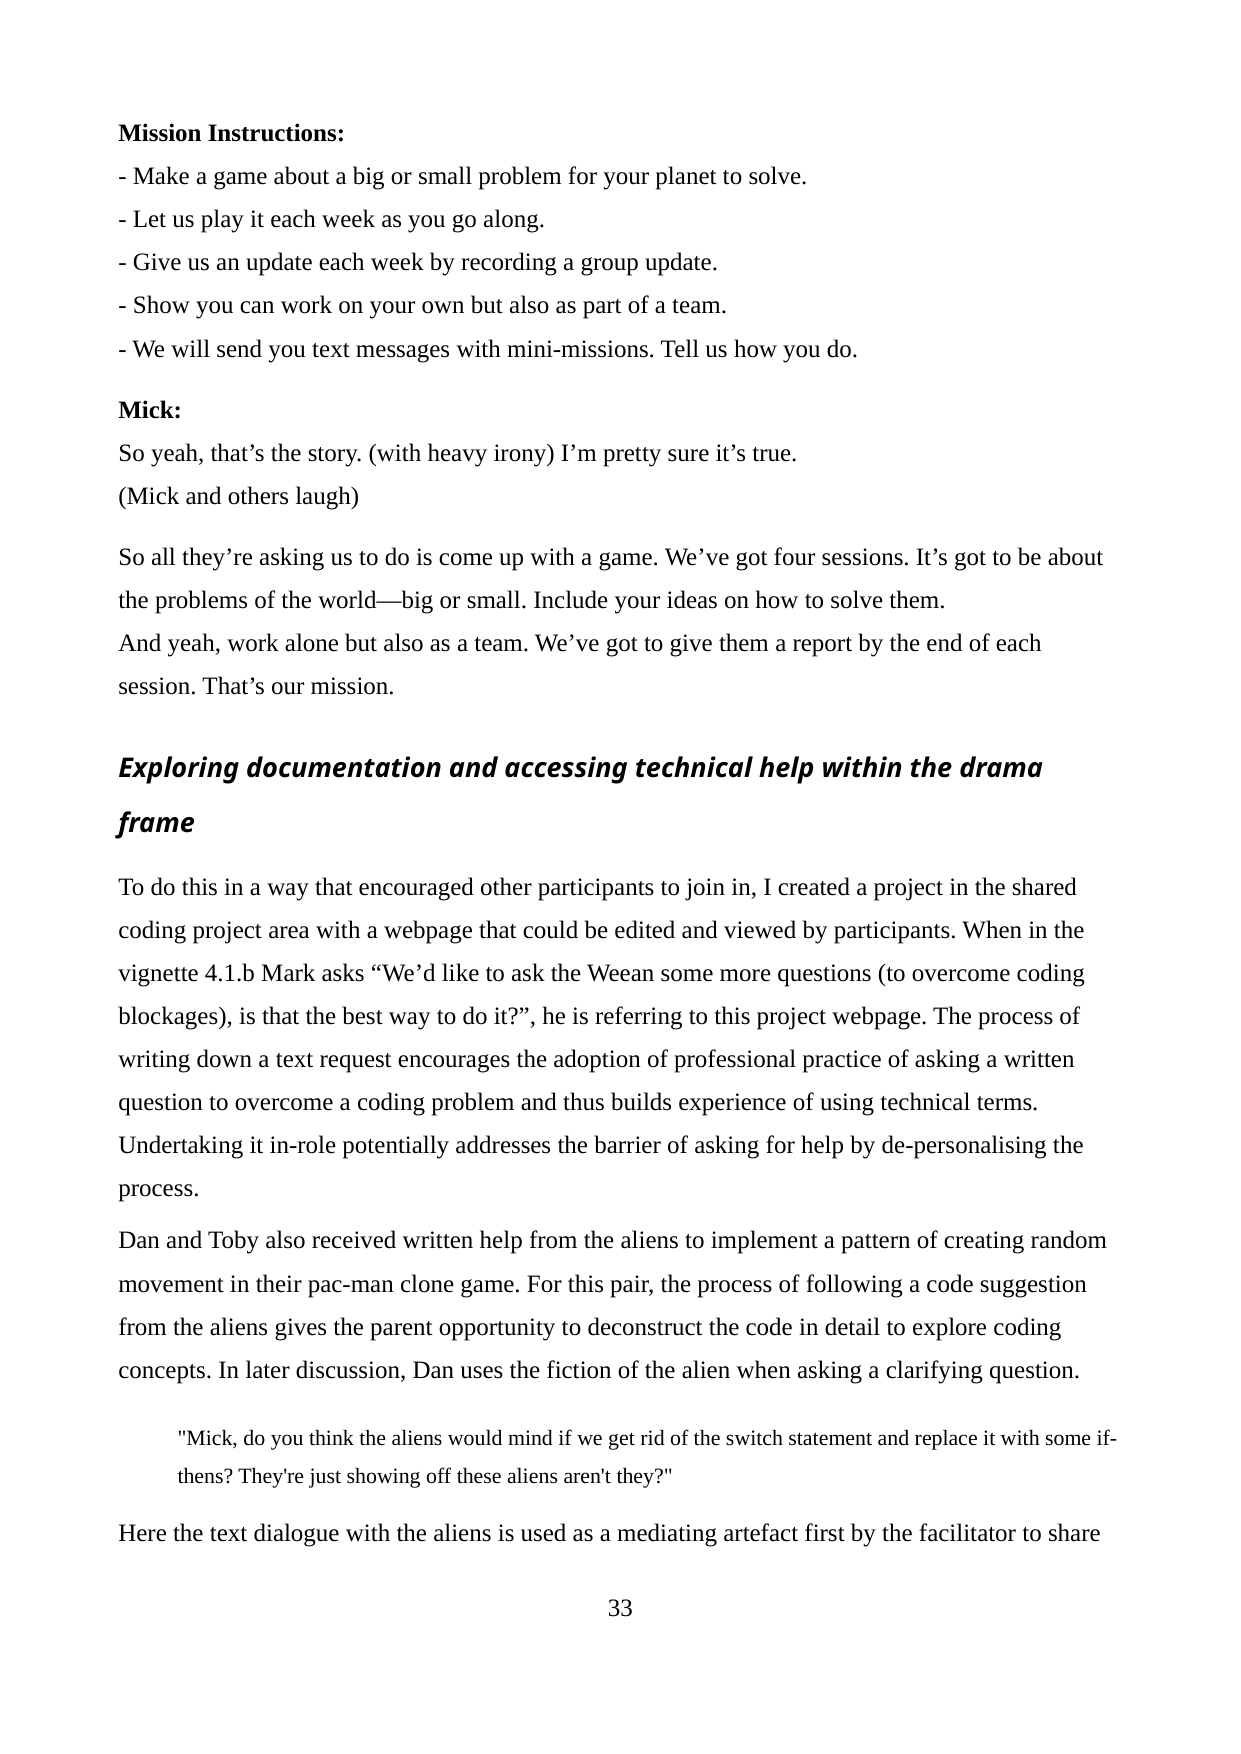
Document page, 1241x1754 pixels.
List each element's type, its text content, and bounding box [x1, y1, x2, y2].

text "Mick, do you think the aliens would mind if we get rid of the switch statement and replace it with some if-thens? They're just showing off these aliens aren't they?" [177, 1425, 1122, 1488]
text Dan and Toby also received written help from the aliens to implement a pattern of creating random movement in their pac-man clone game. For this pair, the process of following a code suggestion from the aliens gives the parent opportunity to deconstruct the code in detail to explore coding concepts. In later discussion, Dan uses the fiction of the alien when asking a clarifying question. [118, 1226, 1122, 1384]
text Here the text dialogue with the aliens is used as a mediating artefact first by the facilitator to share [118, 1518, 1122, 1547]
subtitle Exploring documentation and accessing technical help within the drama frame [118, 748, 1122, 841]
text To do this in a way that encouraged other participants to join in, I created a project in the shared coding project area with a webpage that could be edited and viewed by participants. When in the vignette 4.1.b Mark asks “We’d like to ask the Weean some more questions (to overcome coding blockages), is that the best way to do it?”, he is referring to this project webpage. The process of writing down a text request encourages the adoption of professional practice of asking a written question to overcome a coding problem and thus builds experience of using technical terms. Undertaking it in-role potentially addresses the barrier of asking for help by de-personalising the process. [118, 872, 1122, 1202]
text Mission Instructions: - Make a game about a big or small problem for your planet to solve. - Let us play it each week as you go along. - Give us an update each week by recording a group update. - Show you can work on your own but also as part of a team. - We will send you text messages with mini-missions. Tell us how you do. [118, 118, 1122, 362]
text Mick: So yeah, that’s the story. (with heavy irony) I’m pretty sure it’s true. (Mick and others laugh) [118, 395, 1122, 510]
text So all they’re asking us to do is come up with a game. We’ve got four sessions. It’s got to be about the problems of the world—big or small. Include your ideas on how to solve them. And yeah, work alone but also as a team. We’ve got to give them a report by the end of each session. That’s our mission. [118, 542, 1122, 700]
